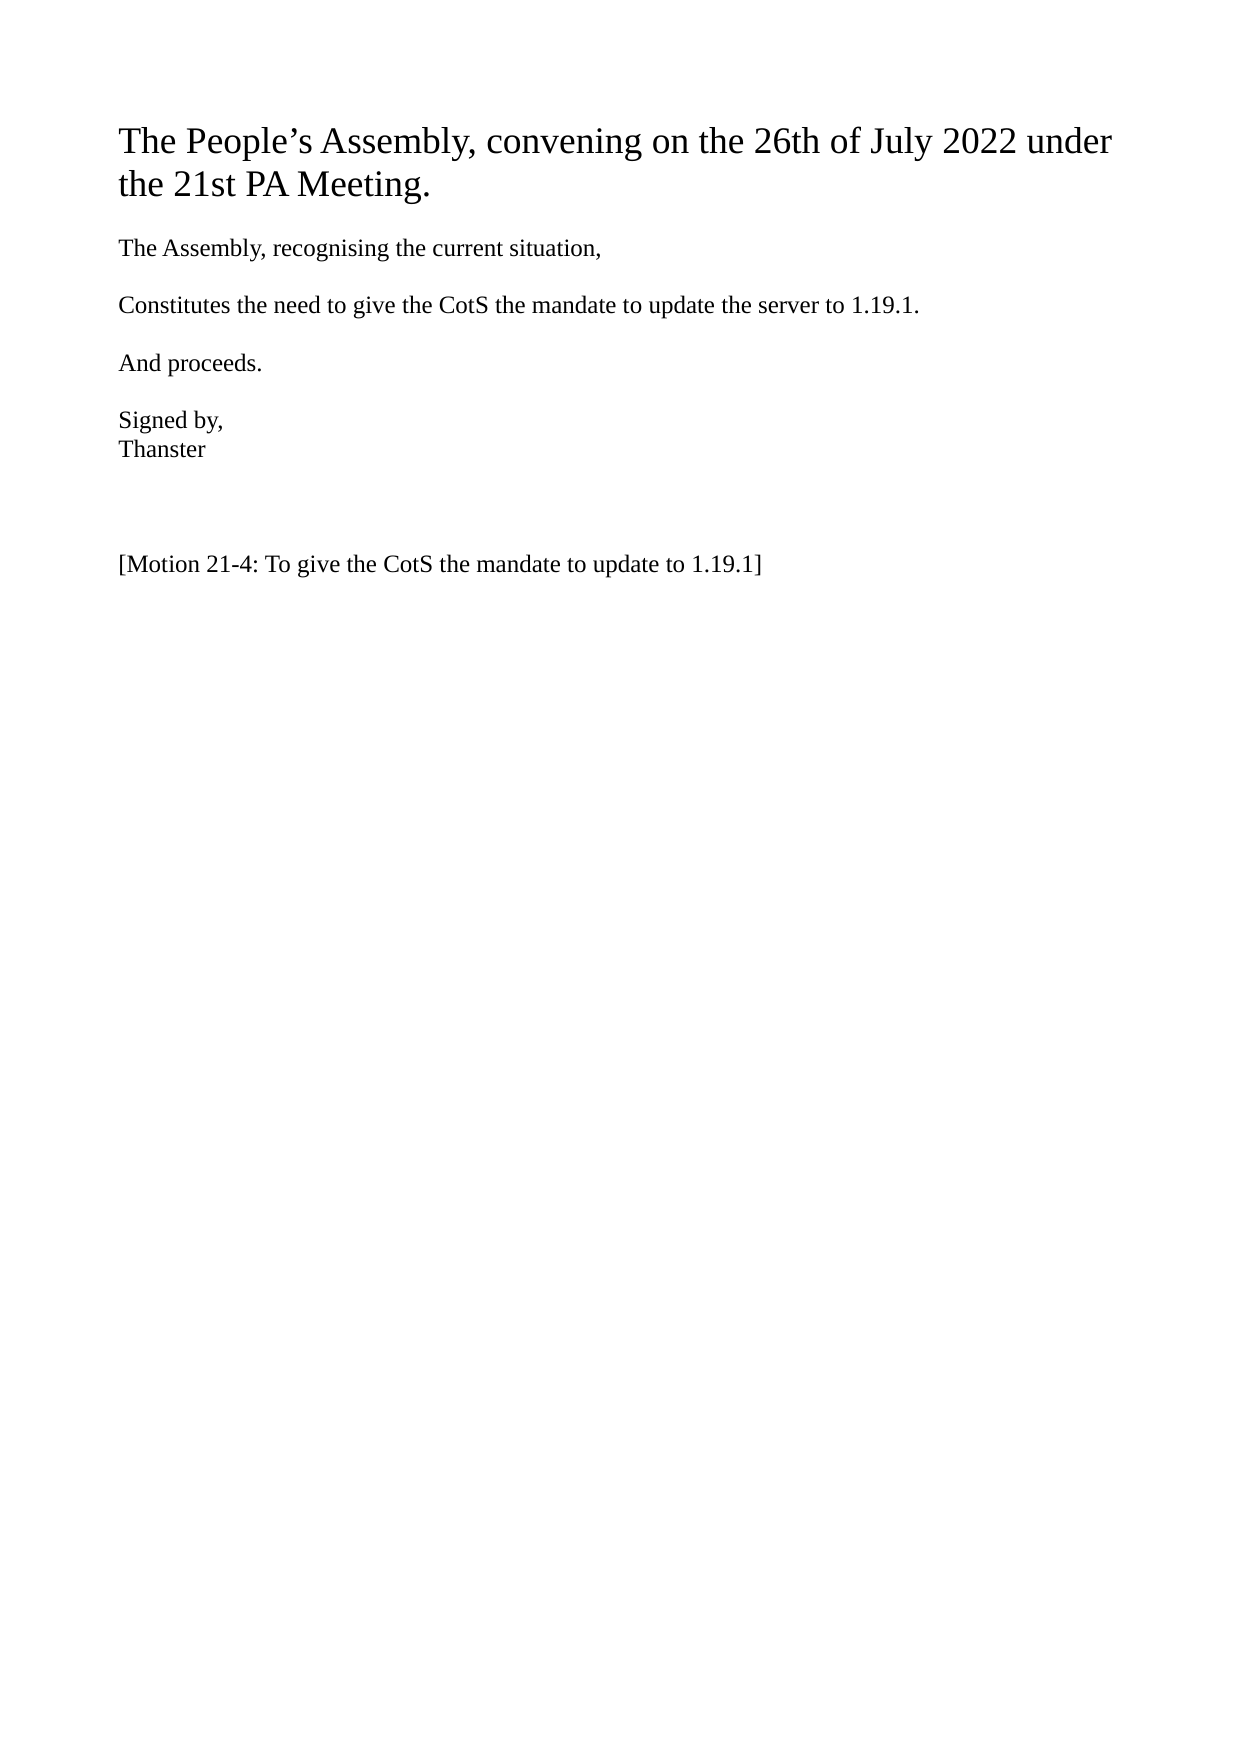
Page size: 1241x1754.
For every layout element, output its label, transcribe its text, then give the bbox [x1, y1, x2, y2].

text [Motion 21-4: To give the CotS the mandate to update to 1.19.1] [118, 549, 1122, 578]
text Signed by, [118, 406, 1122, 434]
text Constitutes the need to give the CotS the mandate to update the server to 1.19.1. [118, 291, 1122, 319]
text Thanster [118, 434, 1122, 463]
text And proceeds. [118, 348, 1122, 377]
text The People’s Assembly, convening on the 26th of July 2022 under the 21st PA Meeting. [118, 118, 1122, 204]
text The Assembly, recognising the current situation, [118, 233, 1122, 262]
